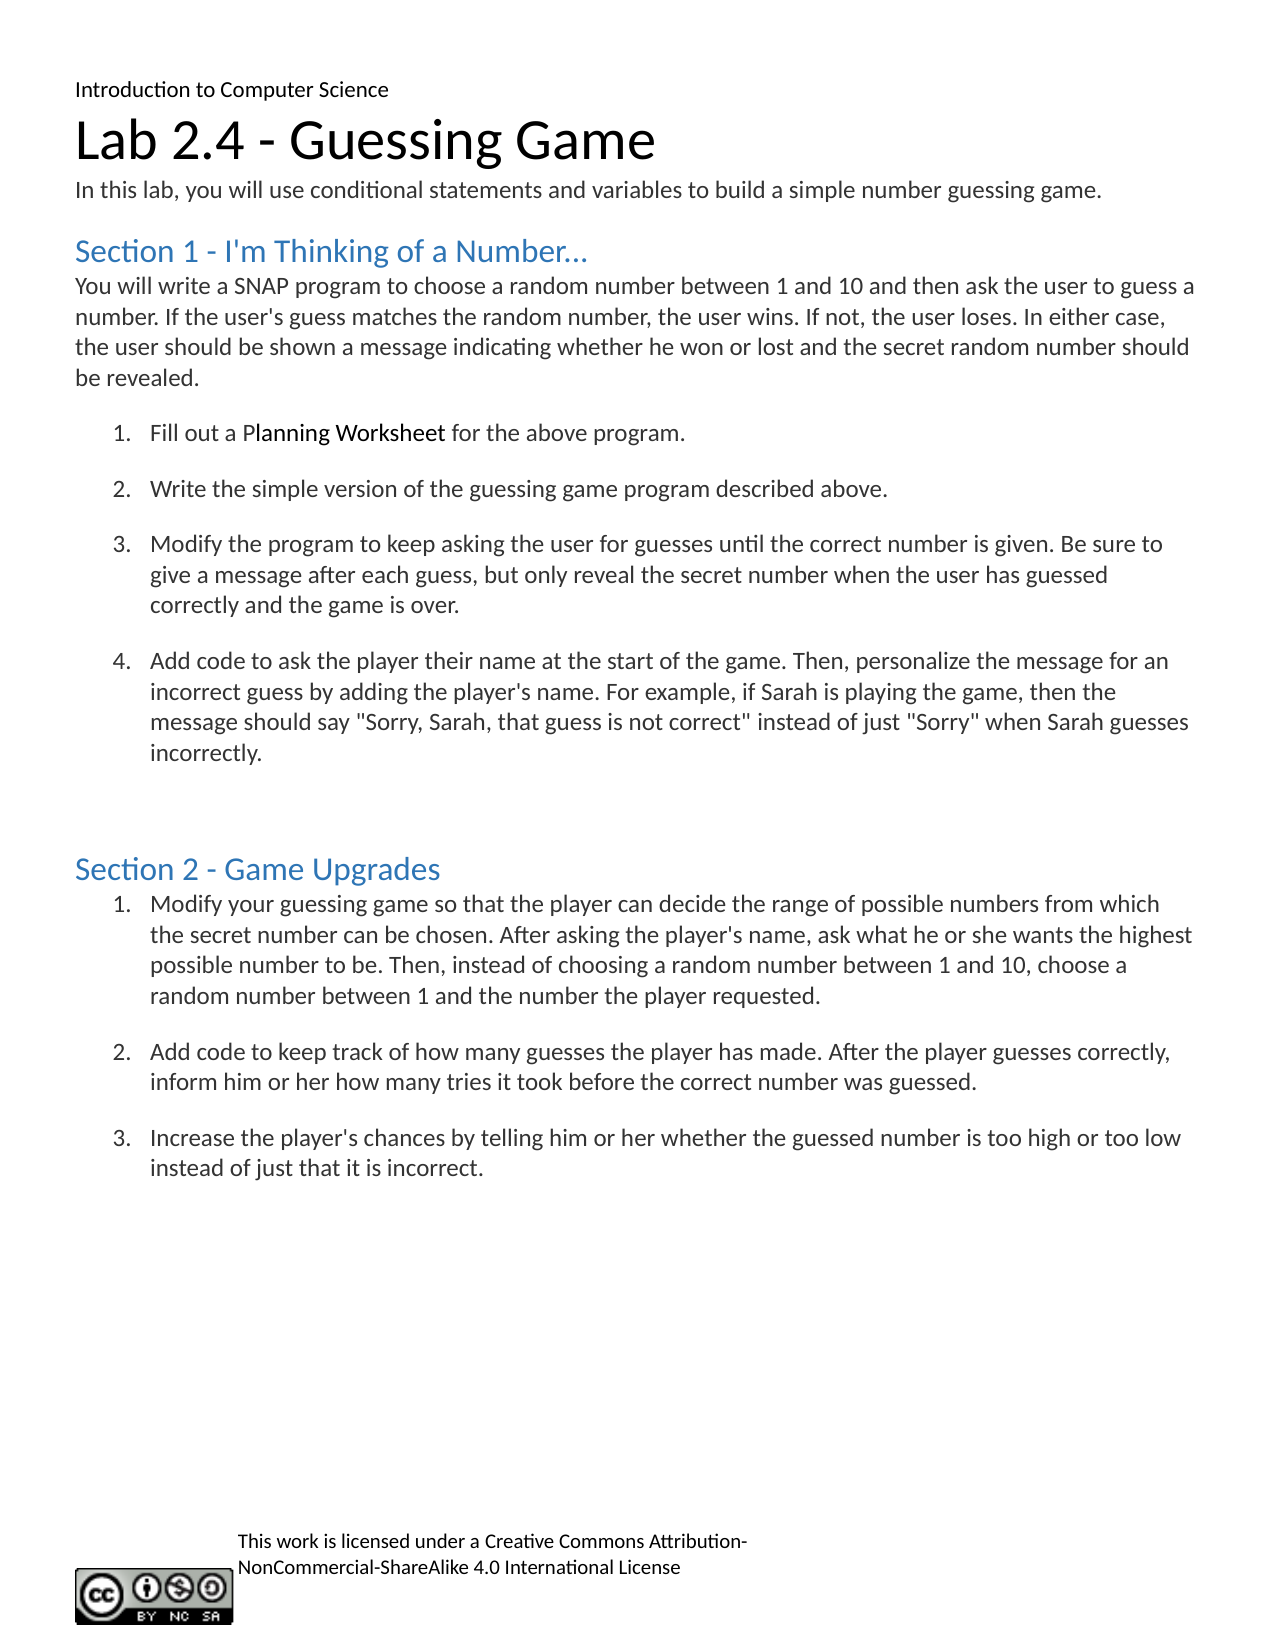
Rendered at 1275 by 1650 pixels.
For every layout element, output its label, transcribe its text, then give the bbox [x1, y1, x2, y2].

list Add code to keep track of how many guesses the player has made. After the player guesses correctly, inform him or her how many tries it took before the correct number was guessed. [112, 1036, 1200, 1097]
list Increase the player's chances by telling him or her whether the guessed number is too high or too low instead of just that it is incorrect. [112, 1122, 1200, 1183]
subtitle Section 1 - I'm Thinking of a Number... [75, 230, 1200, 271]
title Lab 2.4 - Guessing Game [75, 103, 1200, 174]
text In this lab, you will use conditional statements and variables to build a simple number guessing game. [75, 174, 1200, 205]
picture [75, 1568, 234, 1625]
list Modify your guessing game so that the player can decide the range of possible numbers from which the secret number can be chosen. After asking the player's name, ask what he or she wants the highest possible number to be. Then, instead of choosing a random number between 1 and 10, choose a random number between 1 and the number the player requested. [112, 888, 1200, 1011]
subtitle Section 2 - Game Upgrades [75, 848, 1200, 888]
text You will write a SNAP program to choose a random number between 1 and 10 and then ask the user to guess a number. If the user's guess matches the random number, the user wins. If not, the user loses. In either case, the user should be shown a message indicating whether he won or lost and the secret random number should be revealed. [75, 271, 1200, 393]
list Fill out a Planning Worksheet for the above program. [112, 418, 1200, 448]
list Modify the program to keep asking the user for guesses until the correct number is given. Be sure to give a message after each guess, but only reveal the secret number when the user has guessed correctly and the game is over. [112, 529, 1200, 620]
list Add code to ask the player their name at the start of the game. Then, personalize the message for an incorrect guess by adding the player's name. For example, if Sarah is playing the game, then the message should say "Sorry, Sarah, that guess is not correct" instead of just "Sorry" when Sarah guesses incorrectly. [112, 645, 1200, 767]
list Write the simple version of the guessing game program described above. [112, 473, 1200, 504]
